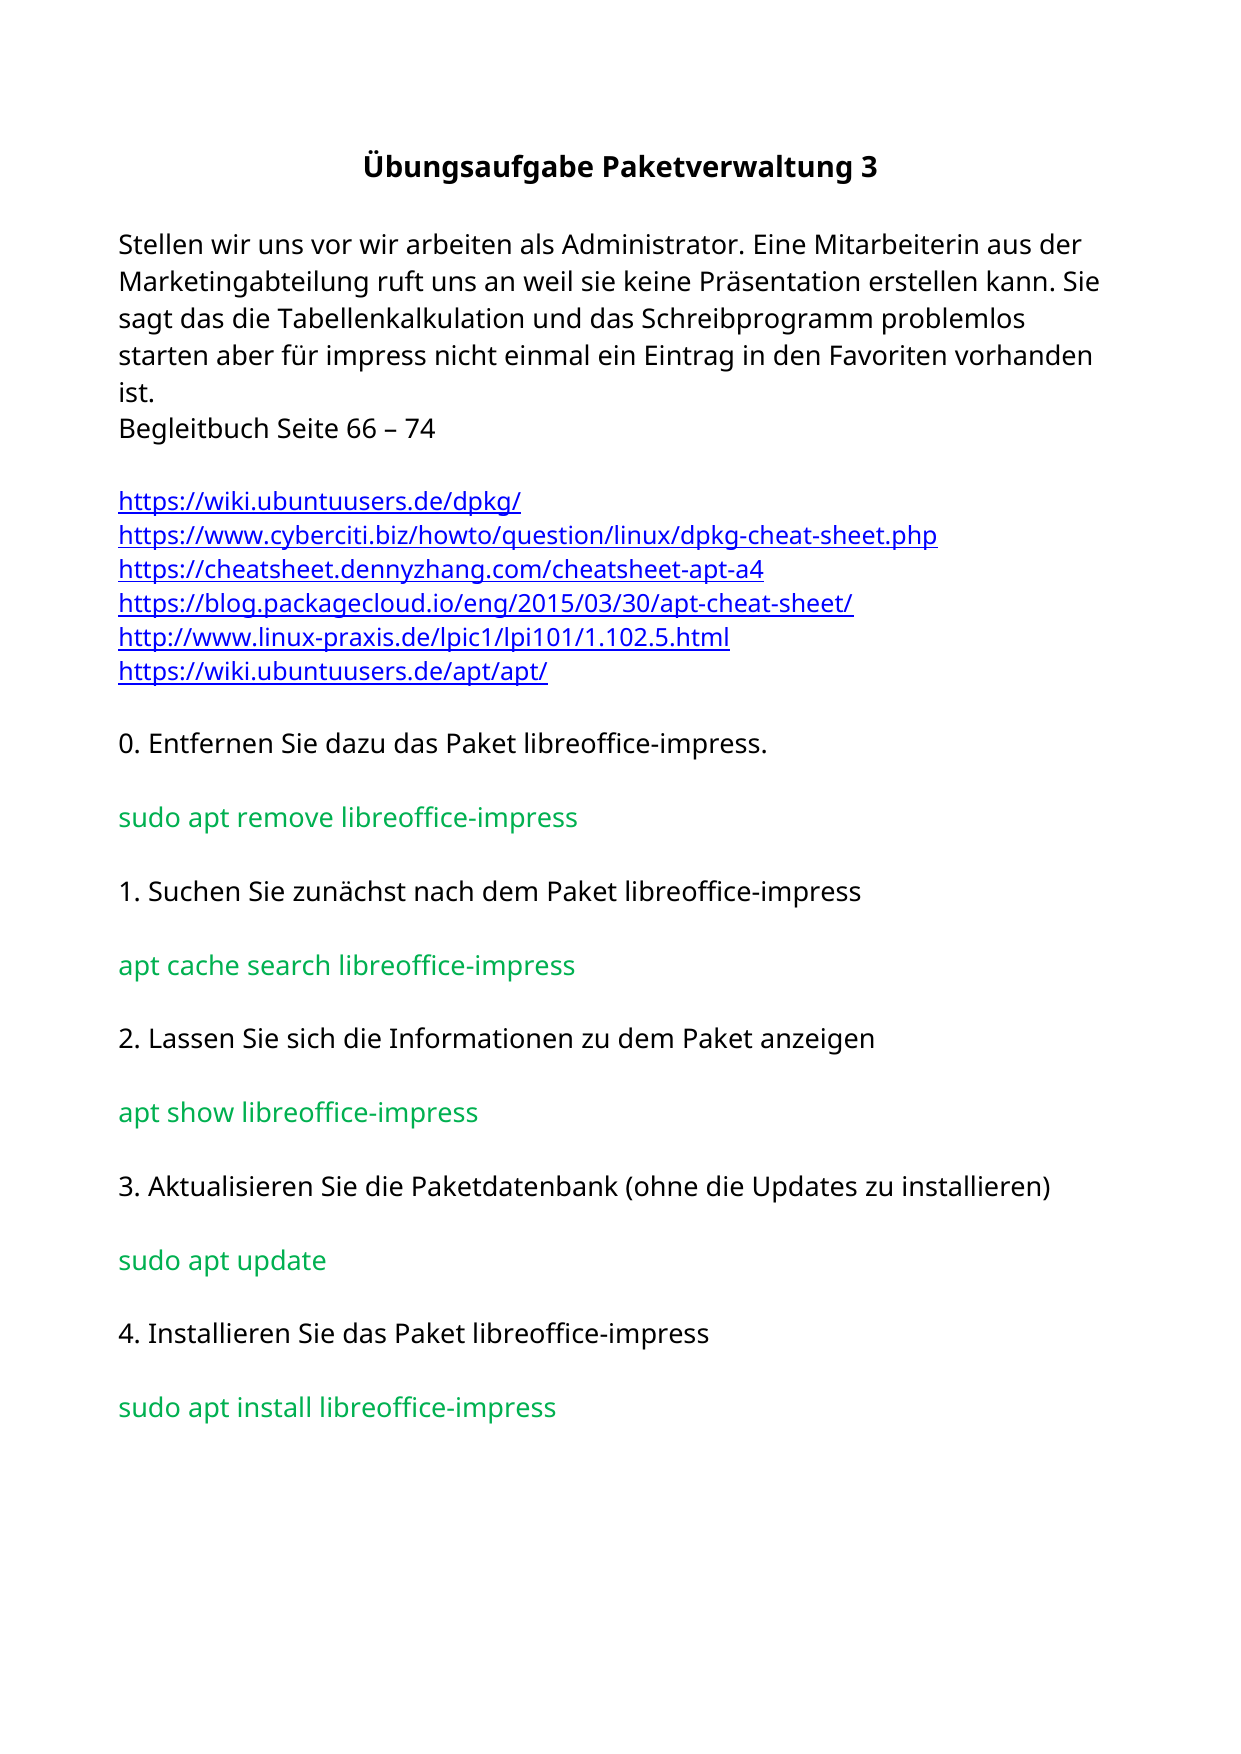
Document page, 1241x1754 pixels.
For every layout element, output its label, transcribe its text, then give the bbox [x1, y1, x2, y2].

text Übungsaufgabe Paketverwaltung 3 [118, 146, 1122, 186]
text Stellen wir uns vor wir arbeiten als Administrator. Eine Mitarbeiterin aus der Marketingabteilung ruft uns an weil sie keine Präsentation erstellen kann. Sie sagt das die Tabellenkalkulation und das Schreibprogramm problemlos starten aber für impress nicht einmal ein Eintrag in den Favoriten vorhanden ist. Begleitbuch Seite 66 – 74 https://wiki.ubuntuusers.de/dpkg/ https://www.cyberciti.biz/howto/question/linux/dpkg-cheat-sheet.php https://cheatsheet.dennyzhang.com/cheatsheet-apt-a4 https://blog.packagecloud.io/eng/2015/03/30/apt-cheat-sheet/ http://www.linux-praxis.de/lpic1/lpi101/1.102.5.html https://wiki.ubuntuusers.de/apt/apt/ 0. Entfernen Sie dazu das Paket libreoffice-impress. sudo apt remove libreoffice-impress 1. Suchen Sie zunächst nach dem Paket libreoffice-impress apt cache search libreoffice-impress 2. Lassen Sie sich die Informationen zu dem Paket anzeigen apt show libreoffice-impress 3. Aktualisieren Sie die Paketdatenbank (ohne die Updates zu installieren) sudo apt update 4. Installieren Sie das Paket libreoffice-impress sudo apt install libreoffice-impress [118, 186, 1122, 1426]
